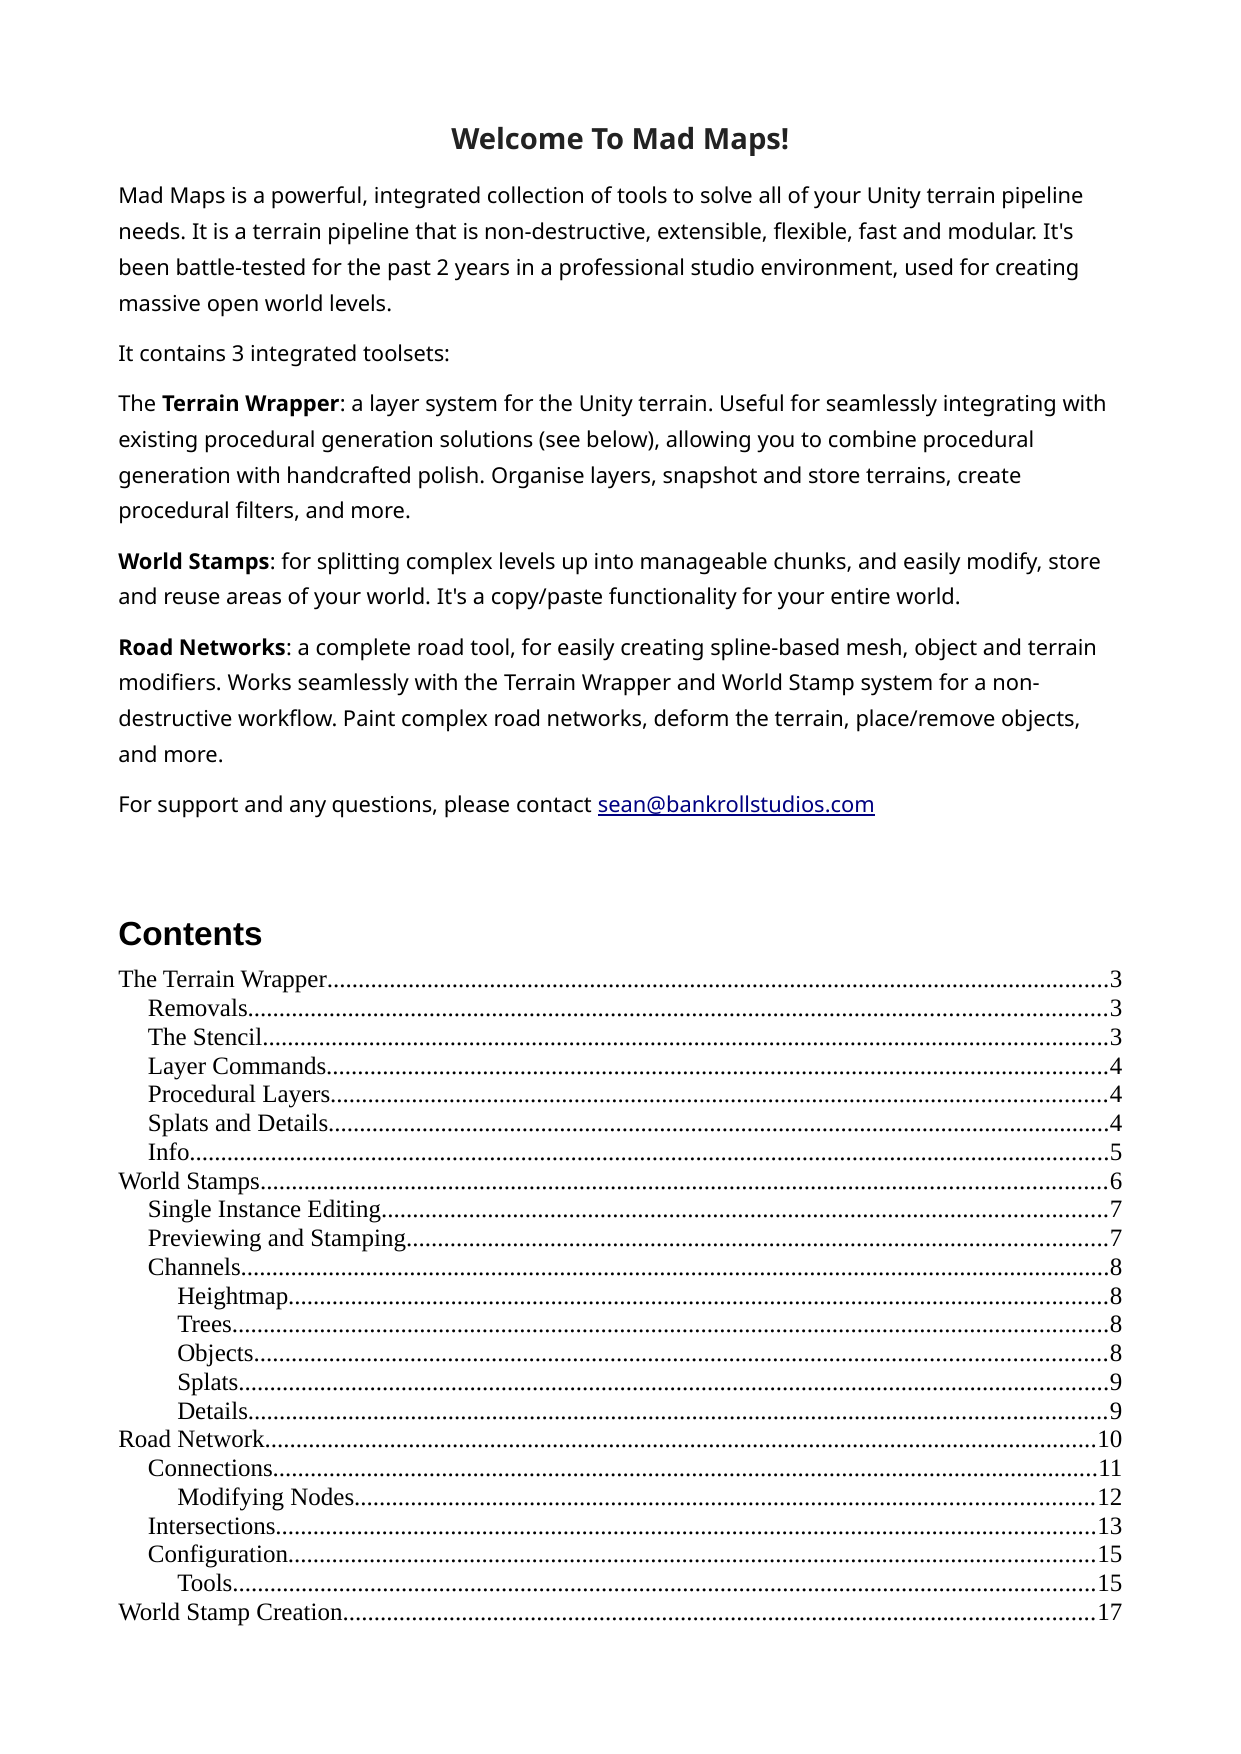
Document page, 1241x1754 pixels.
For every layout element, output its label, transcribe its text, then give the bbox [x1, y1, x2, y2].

text Splats and Details 4 [148, 1108, 1122, 1137]
text Info 5 [148, 1137, 1122, 1166]
text Procedural Layers 4 [148, 1079, 1122, 1108]
text Layer Commands 4 [148, 1051, 1122, 1079]
text Channels 8 [148, 1252, 1122, 1281]
text World Stamps: for splitting complex levels up into manageable chunks, and easily modify, store and reuse areas of your world. It's a copy/paste functionality for your entire world. [118, 546, 1122, 611]
text Configuration 15 [148, 1539, 1122, 1568]
text Previewing and Stamping 7 [148, 1223, 1122, 1252]
text Intersections 13 [148, 1511, 1122, 1539]
text Modifying Nodes 12 [177, 1482, 1122, 1511]
text For support and any questions, please contact sean@bankrollstudios.com [118, 789, 1122, 819]
text The Stencil 3 [148, 1022, 1122, 1051]
subtitle Contents [118, 913, 1122, 952]
text Trees 8 [177, 1309, 1122, 1338]
text World Stamps 6 [118, 1166, 1122, 1194]
text It contains 3 integrated toolsets: [118, 338, 1122, 368]
text The Terrain Wrapper: a layer system for the Unity terrain. Useful for seamlessly integrating with existing procedural generation solutions (see below), allowing you to combine procedural generation with handcrafted polish. Organise layers, snapshot and store terrains, create procedural filters, and more. [118, 388, 1122, 525]
text The Terrain Wrapper 3 [118, 964, 1122, 993]
text Road Network 10 [118, 1424, 1122, 1453]
text Splats 9 [177, 1367, 1122, 1396]
text Welcome To Mad Maps! [118, 118, 1122, 158]
text Mad Maps is a powerful, integrated collection of tools to solve all of your Unity terrain pipeline needs. It is a terrain pipeline that is non-destructive, extensible, flexible, fast and modular. It's been battle-tested for the past 2 years in a professional studio environment, used for creating massive open world levels. [118, 180, 1122, 317]
text Single Instance Editing 7 [148, 1194, 1122, 1223]
text Objects 8 [177, 1338, 1122, 1367]
text Tools 15 [177, 1568, 1122, 1597]
text Road Networks: a complete road tool, for easily creating spline-based mesh, object and terrain modifiers. Works seamlessly with the Terrain Wrapper and World Stamp system for a non-destructive workflow. Paint complex road networks, deform the terrain, place/remove objects, and more. [118, 632, 1122, 769]
text World Stamp Creation 17 [118, 1597, 1122, 1626]
text Removals 3 [148, 993, 1122, 1022]
text Details 9 [177, 1396, 1122, 1424]
text Connections 11 [148, 1453, 1122, 1482]
text Heightmap 8 [177, 1281, 1122, 1309]
